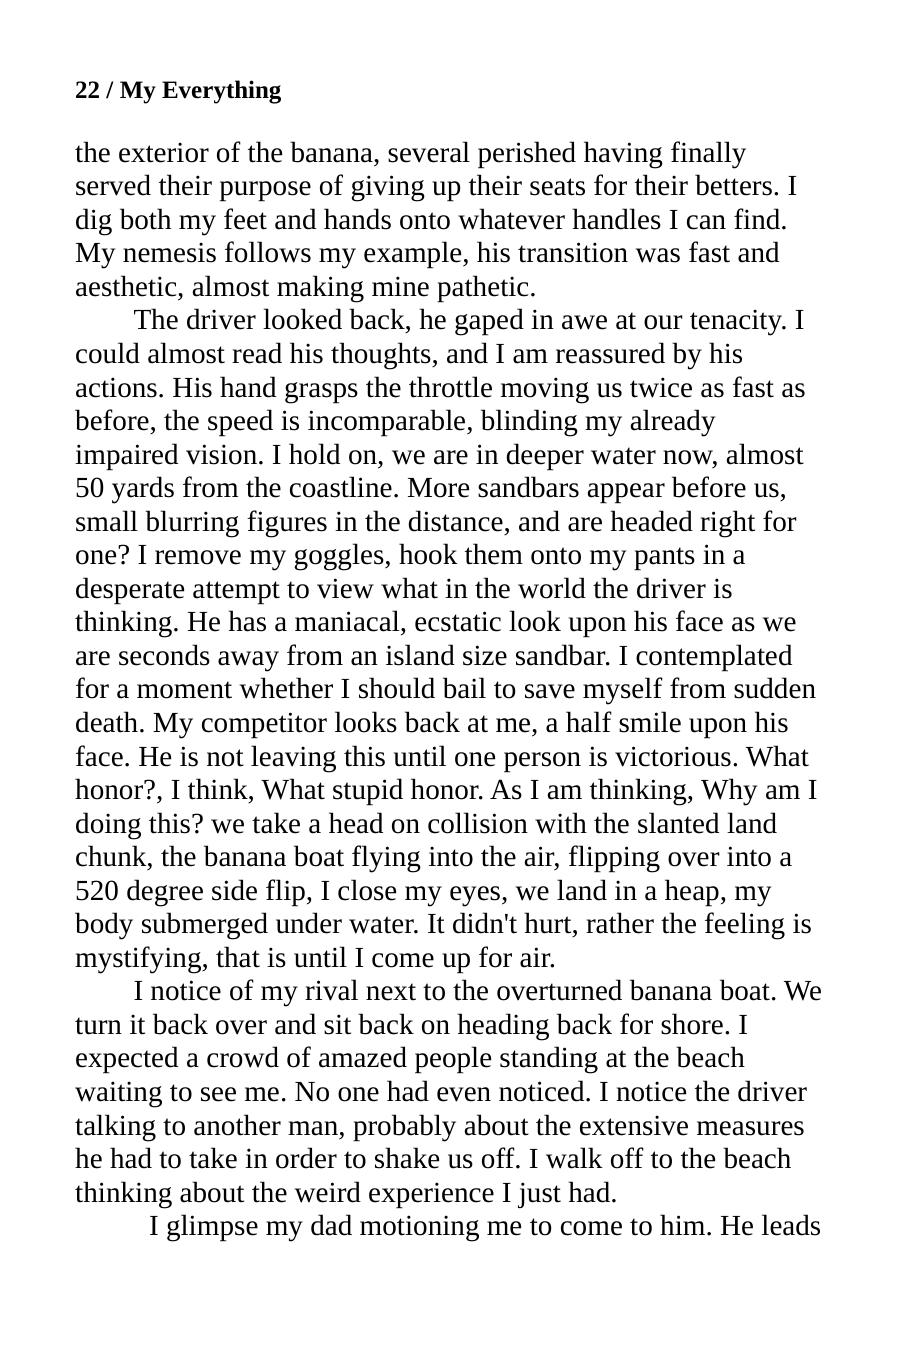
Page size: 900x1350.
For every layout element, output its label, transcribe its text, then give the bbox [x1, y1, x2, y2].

text I glimpse my dad motioning me to come to him. He leads [75, 1208, 825, 1242]
text The driver looked back, he gaped in awe at our tenacity. I could almost read his thoughts, and I am reassured by his actions. His hand grasps the throttle moving us twice as fast as before, the speed is incomparable, blinding my already impaired vision. I hold on, we are in deeper water now, almost 50 yards from the coastline. More sandbars appear before us, small blurring figures in the distance, and are headed right for one? I remove my goggles, hook them onto my pants in a desperate attempt to view what in the world the driver is thinking. He has a maniacal, ecstatic look upon his face as we are seconds away from an island size sandbar. I contemplated for a moment whether I should bail to save myself from sudden death. My competitor looks back at me, a half smile upon his face. He is not leaving this until one person is victorious. What honor?, I think, What stupid honor. As I am thinking, Why am I doing this? we take a head on collision with the slanted land chunk, the banana boat flying into the air, flipping over into a 520 degree side flip, I close my eyes, we land in a heap, my body submerged under water. It didn't hurt, rather the feeling is mystifying, that is until I come up for air. [75, 303, 825, 973]
text I notice of my rival next to the overturned banana boat. We turn it back over and sit back on heading back for shore. I expected a crowd of amazed people standing at the beach waiting to see me. No one had even noticed. I notice the driver talking to another man, probably about the extensive measures he had to take in order to shake us off. I walk off to the beach thinking about the weird experience I just had. [75, 973, 825, 1208]
text the exterior of the banana, several perished having finally served their purpose of giving up their seats for their betters. I dig both my feet and hands onto whatever handles I can find. My nemesis follows my example, his transition was fast and aesthetic, almost making mine pathetic. [75, 135, 825, 303]
